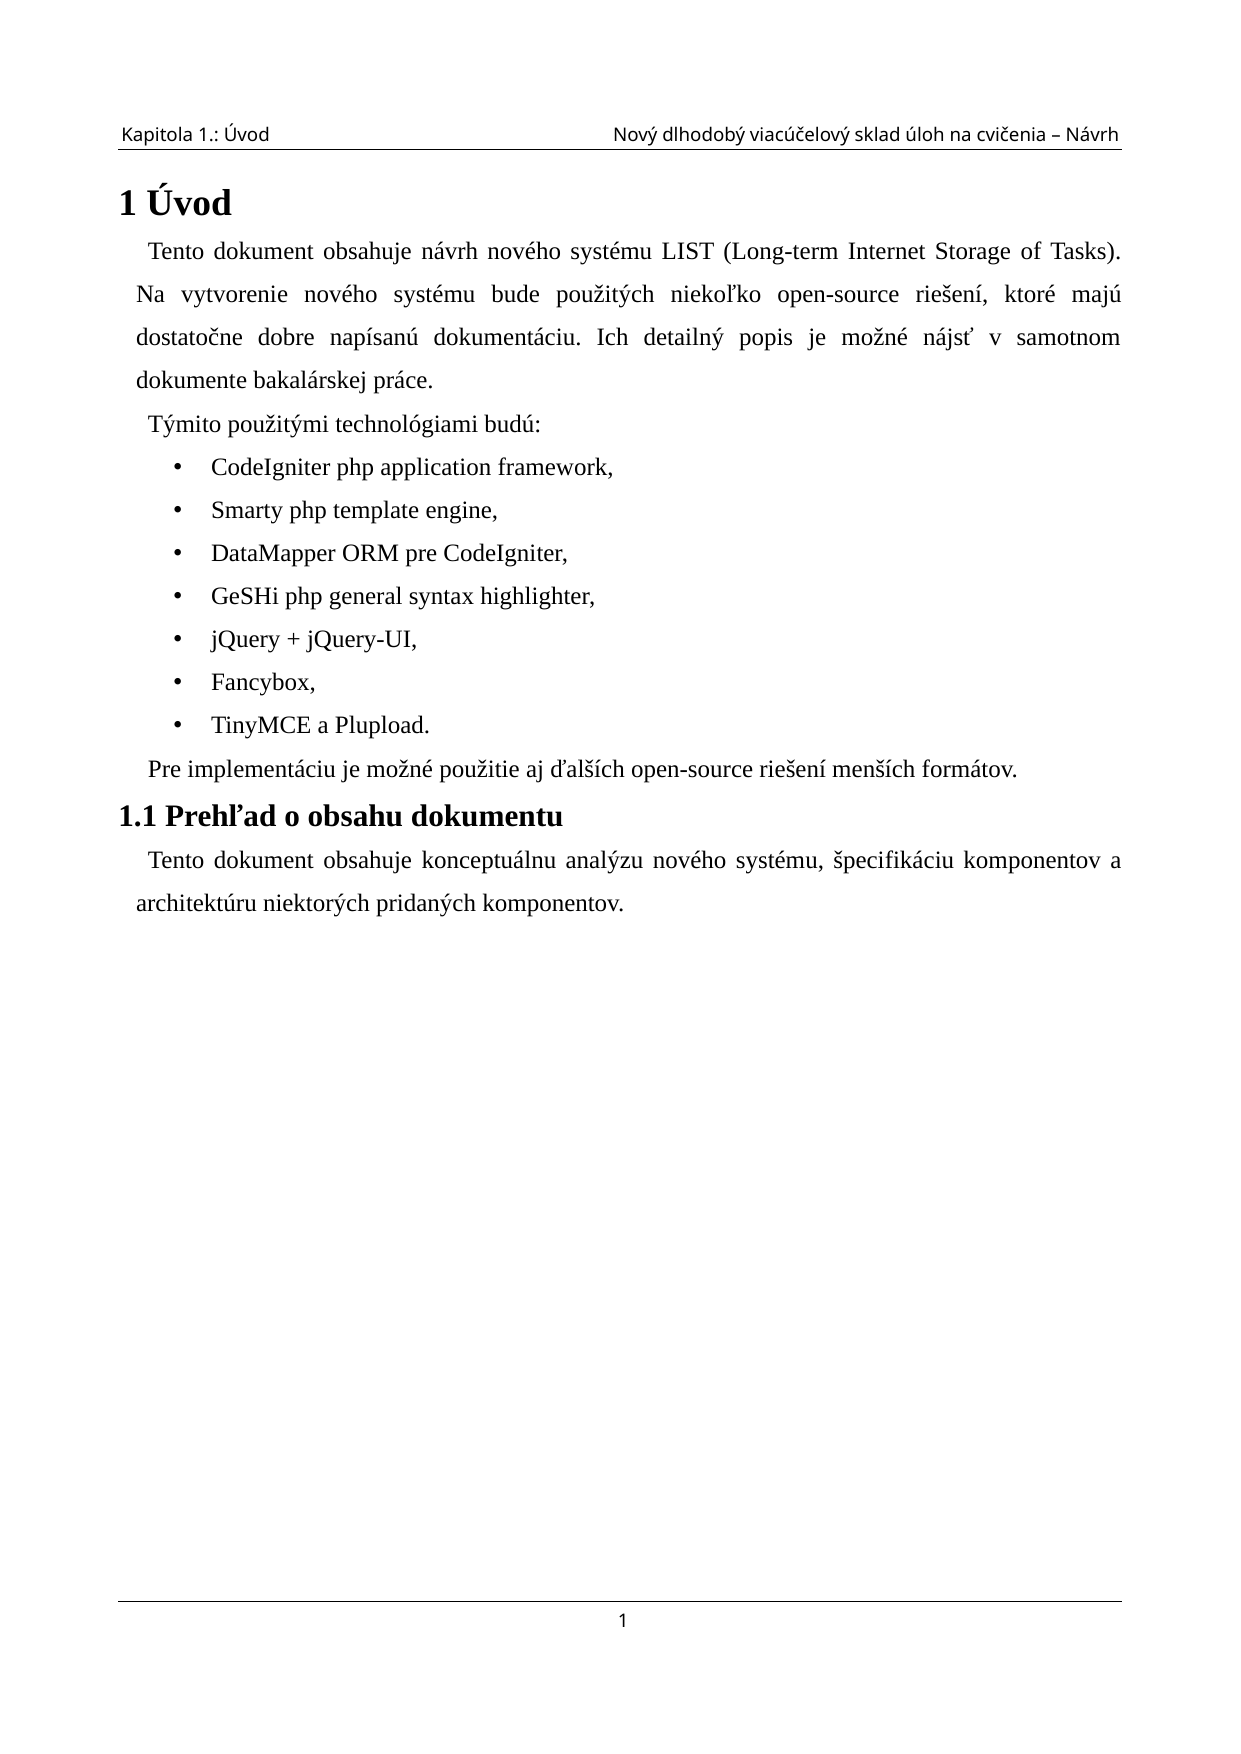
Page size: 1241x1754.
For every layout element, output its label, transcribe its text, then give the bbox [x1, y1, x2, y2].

text Pre implementáciu je možné použitie aj ďalších open-source riešení menších formátov. [136, 754, 1122, 782]
list GeSHi php general syntax highlighter, [173, 581, 1122, 610]
list Fancybox, [173, 667, 1122, 696]
subtitle Prehľad o obsahu dokumentu [118, 797, 1122, 833]
list Smarty php template engine, [173, 495, 1122, 524]
list TinyMCE a Plupload. [173, 711, 1122, 739]
list CodeIgniter php application framework, [173, 452, 1122, 481]
text Tento dokument obsahuje návrh nového systému LIST (Long-term Internet Storage of Tasks). Na vytvorenie nového systému bude použitých niekoľko open-source riešení, ktoré majú dostatočne dobre napísanú dokumentáciu. Ich detailný popis je možné nájsť v samotnom dokumente bakalárskej práce. [136, 236, 1122, 394]
list jQuery + jQuery-UI, [173, 624, 1122, 653]
list DataMapper ORM pre CodeIgniter, [173, 538, 1122, 567]
text Tento dokument obsahuje konceptuálnu analýzu nového systému, špecifikáciu komponentov a architektúru niektorých pridaných komponentov. [136, 845, 1122, 917]
text Týmito použitými technológiami budú: [136, 409, 1122, 437]
subtitle Úvod [118, 181, 1122, 224]
